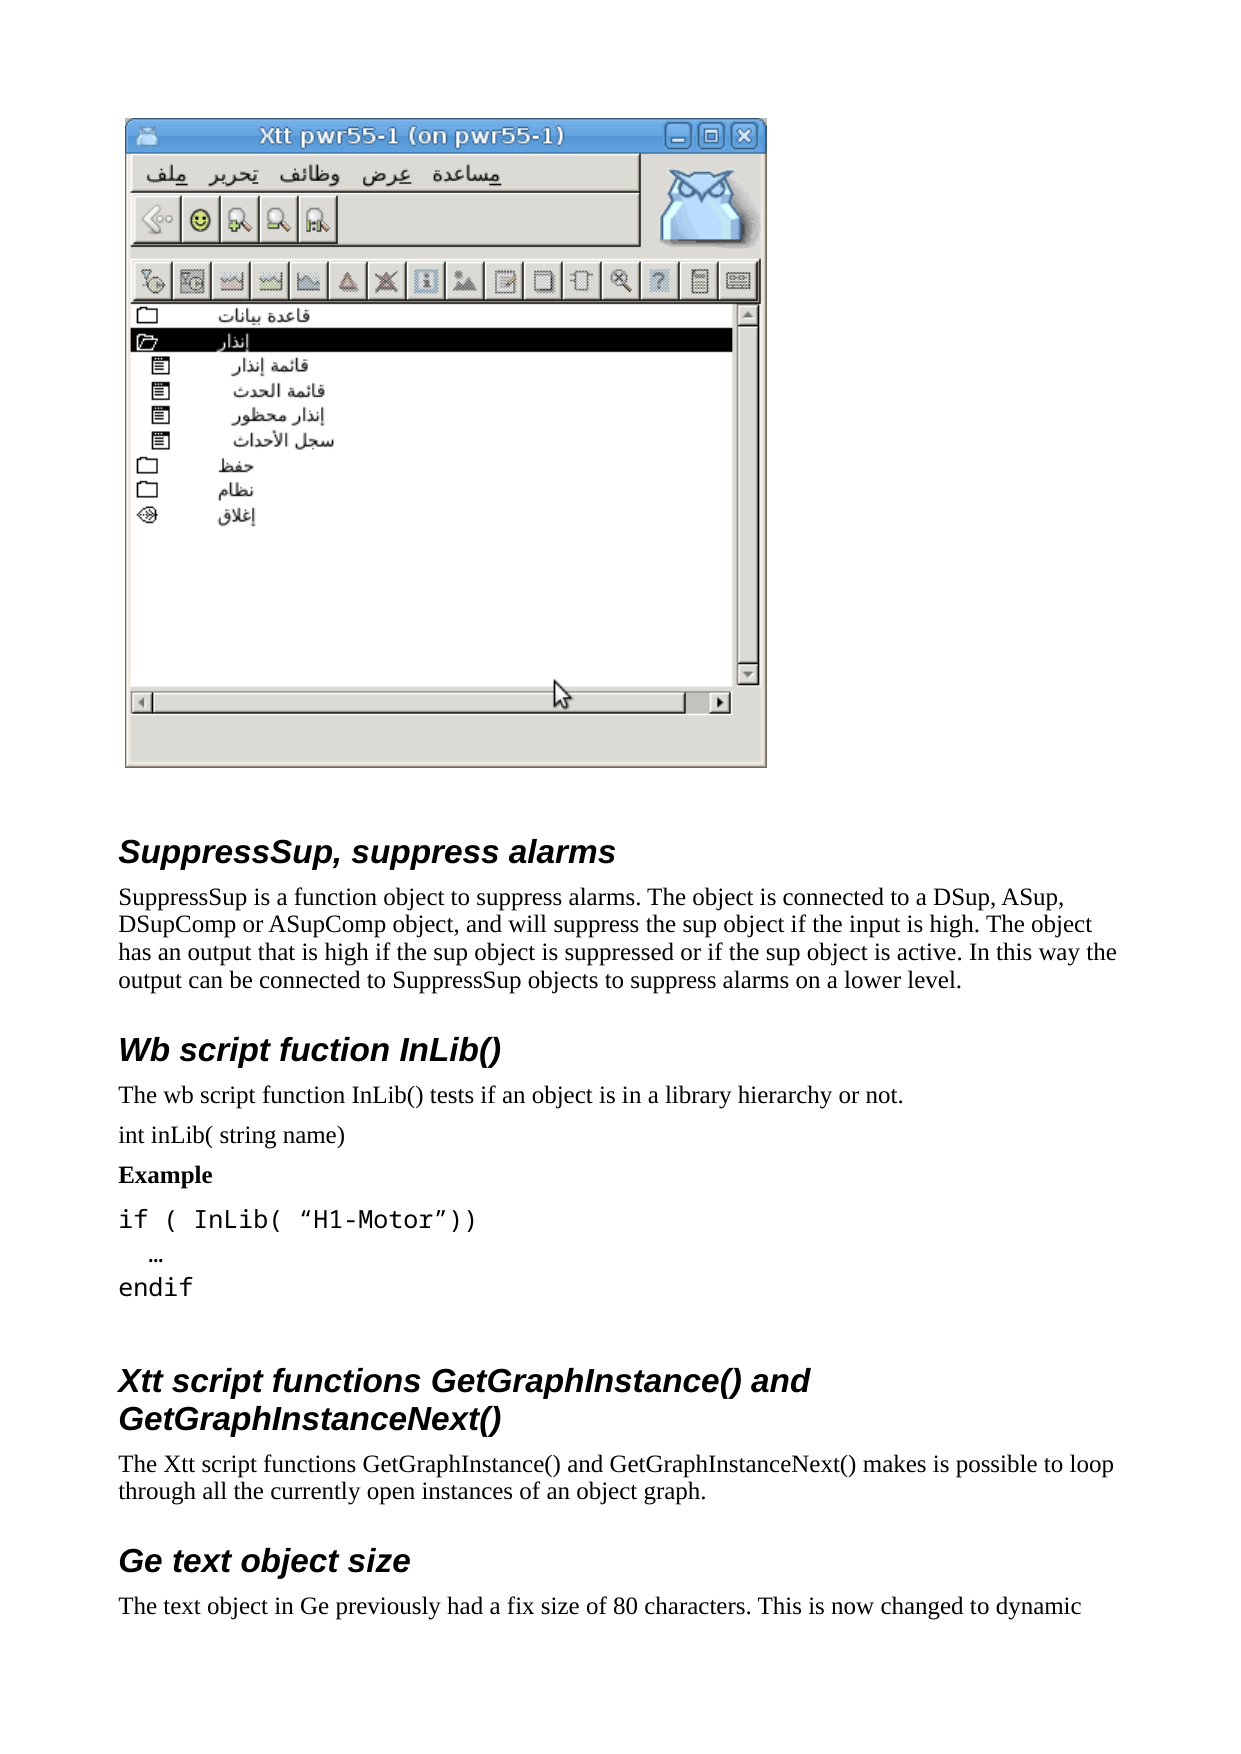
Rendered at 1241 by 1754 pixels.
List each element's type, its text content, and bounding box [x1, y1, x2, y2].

picture [125, 118, 767, 768]
text … [118, 1235, 1122, 1269]
text The text object in Ge previously had a fix size of 80 characters. This is now changed to dynamic [118, 1592, 1122, 1620]
text SuppressSup is a function object to suppress alarms. The object is connected to a DSup, ASup, DSupComp or ASupComp object, and will suppress the sup object if the input is high. The object has an output that is high if the sup object is suppressed or if the sup object is active. In this way the output can be connected to SuppressSup objects to suppress alarms on a lower level. [118, 883, 1122, 993]
text int inLib( string name) [118, 1121, 1122, 1149]
subtitle Xtt script functions GetGraphInstance() and GetGraphInstanceNext() [118, 1363, 1122, 1437]
text endif [118, 1269, 1122, 1303]
subtitle Wb script fuction InLib() [118, 1031, 1122, 1068]
text if ( InLib( “H1-Motor”)) [118, 1201, 1122, 1235]
text The Xtt script functions GetGraphInstance() and GetGraphInstanceNext() makes is possible to loop through all the currently open instances of an object graph. [118, 1450, 1122, 1505]
subtitle Ge text object size [118, 1543, 1122, 1580]
text The wb script function InLib() tests if an object is in a library hierarchy or not. [118, 1081, 1122, 1108]
text Example [118, 1161, 1122, 1189]
subtitle SuppressSup, suppress alarms [118, 833, 1122, 870]
